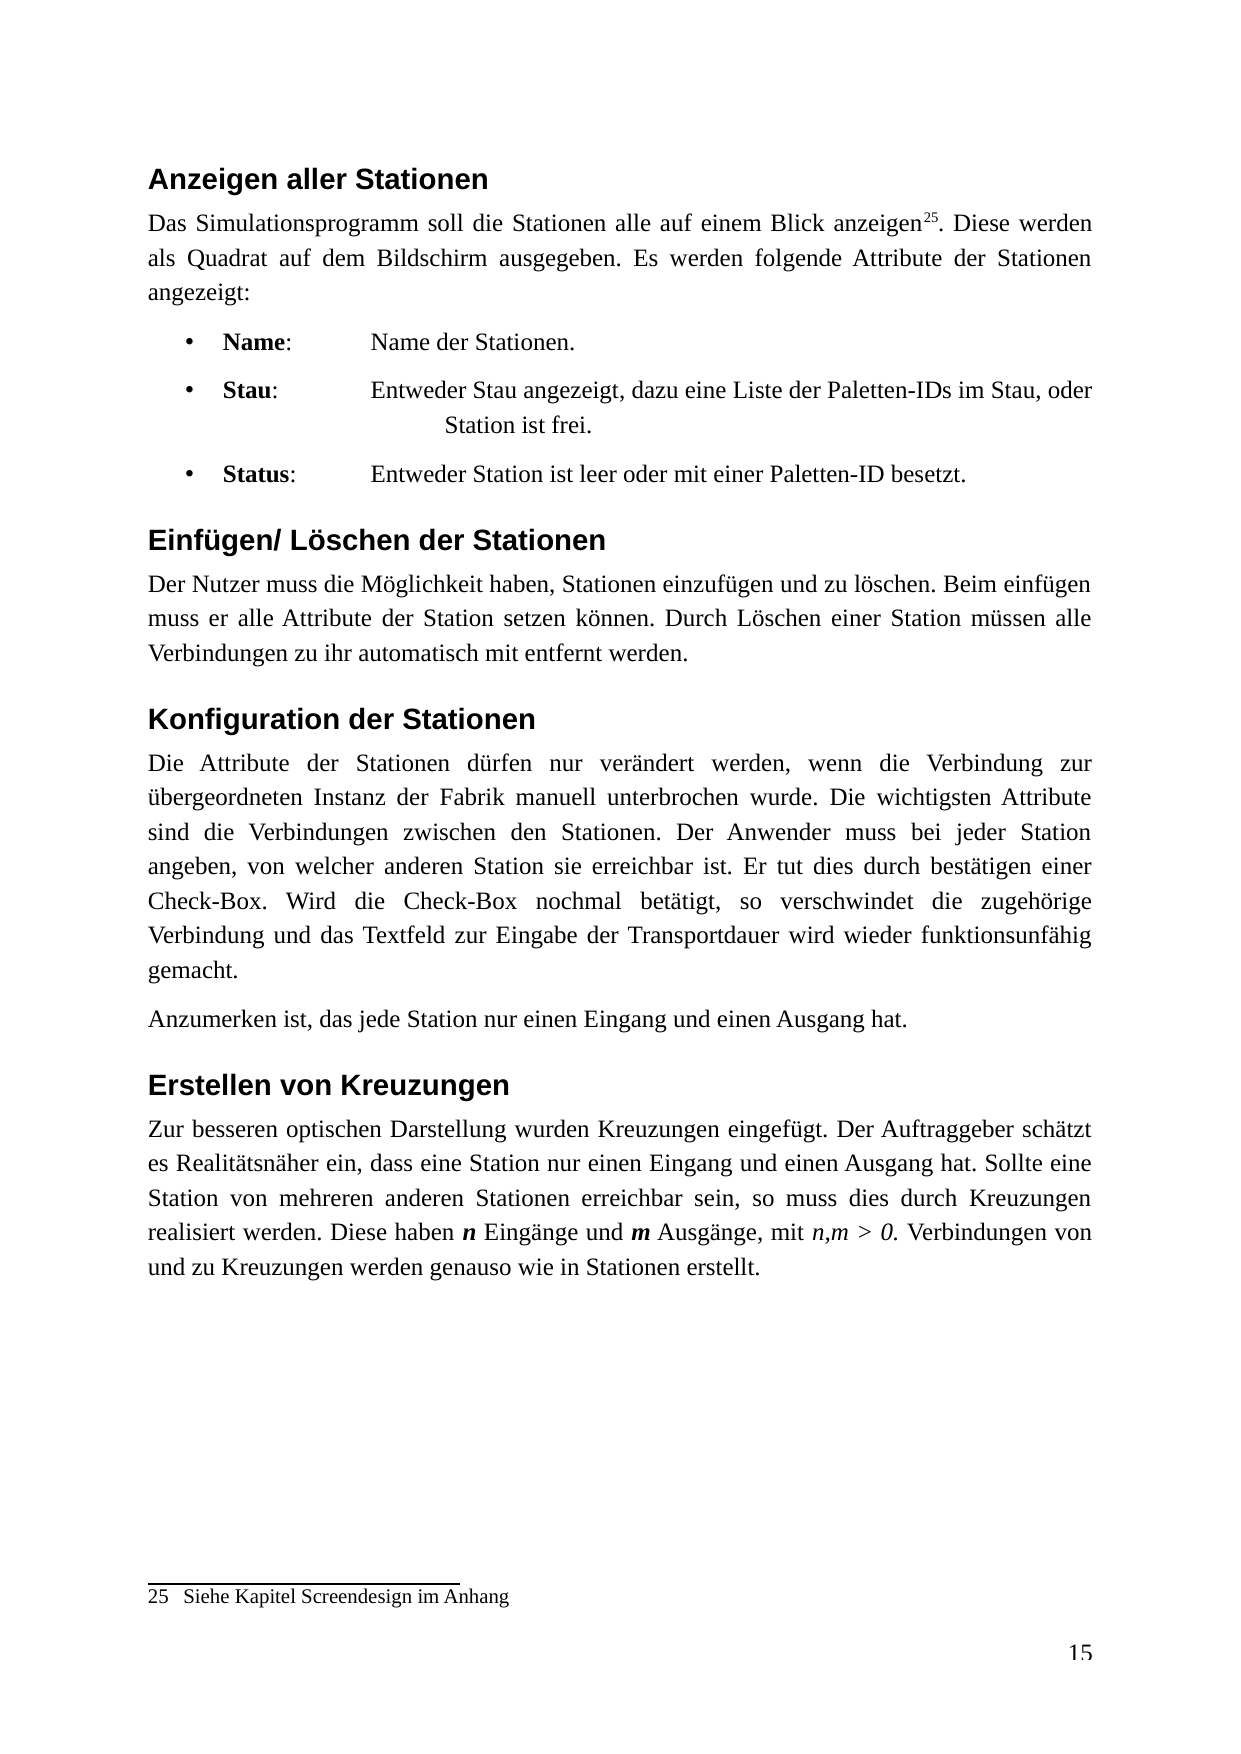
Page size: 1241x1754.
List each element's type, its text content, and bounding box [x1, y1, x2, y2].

text Anzumerken ist, das jede Station nur einen Eingang und einen Ausgang hat. [148, 1004, 1092, 1033]
subtitle Anzeigen aller Stationen [148, 162, 1092, 196]
text Zur besseren optischen Darstellung wurden Kreuzungen eingefügt. Der Auftraggeber schätzt es Realitätsnäher ein, dass eine Station nur einen Eingang und einen Ausgang hat. Sollte eine Station von mehreren anderen Stationen erreichbar sein, so muss dies durch Kreuzungen realisiert werden. Diese haben n Eingänge und m Ausgänge, mit n,m > 0. Verbindungen von und zu Kreuzungen werden genauso wie in Stationen erstellt. [148, 1114, 1092, 1280]
text Der Nutzer muss die Möglichkeit haben, Stationen einzufügen und zu löschen. Beim einfügen muss er alle Attribute der Station setzen können. Durch Löschen einer Station müssen alle Verbindungen zu ihr automatisch mit entfernt werden. [148, 569, 1092, 667]
list Stau: Entweder Stau angezeigt, dazu eine Liste der Paletten-IDs im Stau, oder Station ist frei. [185, 376, 1092, 439]
subtitle Erstellen von Kreuzungen [148, 1067, 1092, 1101]
list Name: Name der Stationen. [185, 327, 1092, 355]
text Das Simulationsprogramm soll die Stationen alle auf einem Blick anzeigen. Diese werden als Quadrat auf dem Bildschirm ausgegeben. Es werden folgende Attribute der Stationen angezeigt: [148, 208, 1092, 306]
text Die Attribute der Stationen dürfen nur verändert werden, wenn die Verbindung zur übergeordneten Instanz der Fabrik manuell unterbrochen wurde. Die wichtigsten Attribute sind die Verbindungen zwischen den Stationen. Der Anwender muss bei jeder Station angeben, von welcher anderen Station sie erreichbar ist. Er tut dies durch bestätigen einer Check-Box. Wird die Check-Box nochmal betätigt, so verschwindet die zugehörige Verbindung und das Textfeld zur Eingabe der Transportdauer wird wieder funktionsunfähig gemacht. [148, 748, 1092, 983]
list Status: Entweder Station ist leer oder mit einer Paletten-ID besetzt. [185, 459, 1092, 488]
subtitle Einfügen/ Löschen der Stationen [148, 523, 1092, 557]
text Siehe Kapitel Screendesign im Anhang [148, 1584, 1092, 1608]
subtitle Konfiguration der Stationen [148, 702, 1092, 735]
